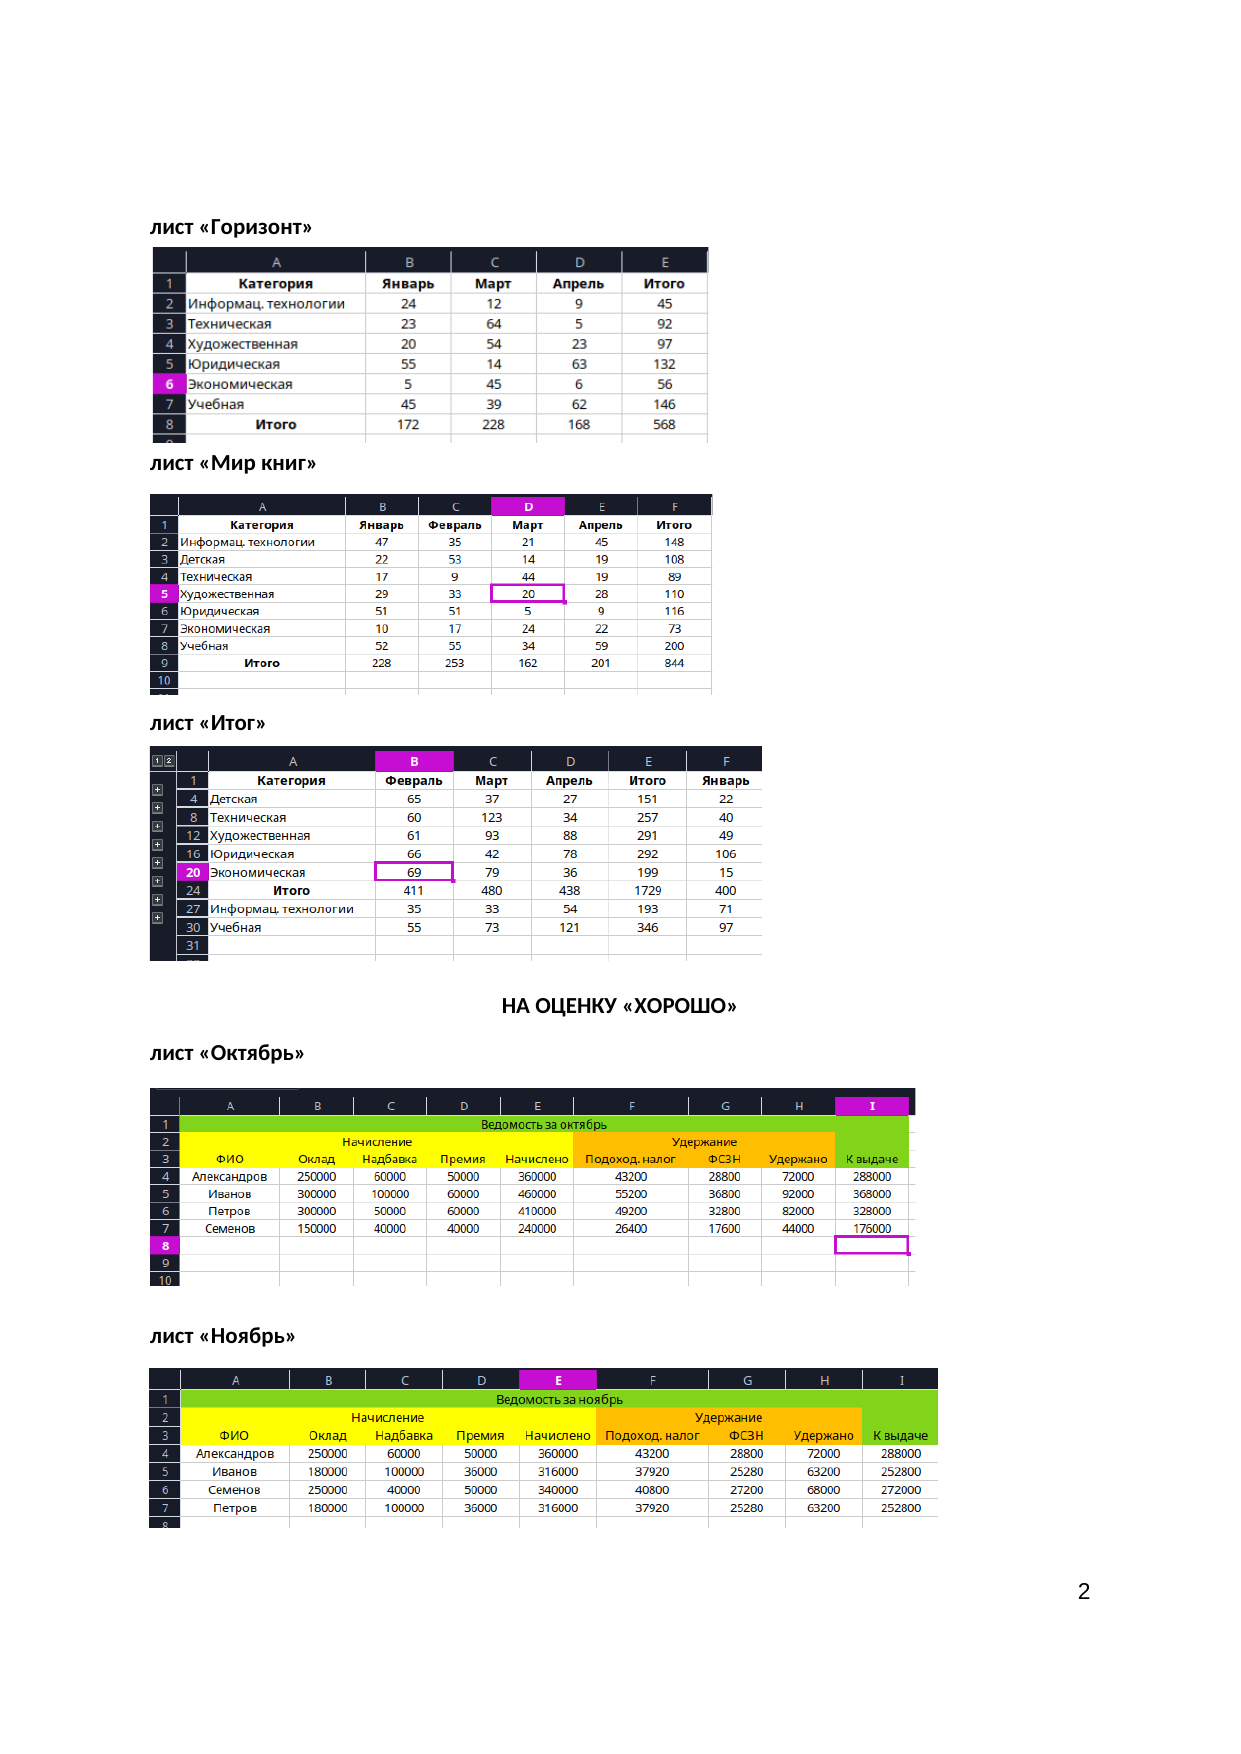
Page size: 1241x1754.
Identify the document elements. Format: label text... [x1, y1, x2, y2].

picture [152, 247, 709, 443]
picture [149, 1368, 938, 1528]
text лист «Октябрь» [150, 1038, 1090, 1066]
text лист «Ноябрь» [150, 1322, 1090, 1349]
text НА ОЦЕНКУ «ХОРОШО» [150, 800, 1090, 1019]
picture [150, 494, 713, 695]
text лист «Итог» [150, 631, 1090, 736]
text лист «Мир книг» [150, 259, 1090, 477]
text лист «Горизонт» [150, 182, 1090, 241]
picture [149, 746, 762, 961]
picture [150, 1088, 916, 1286]
